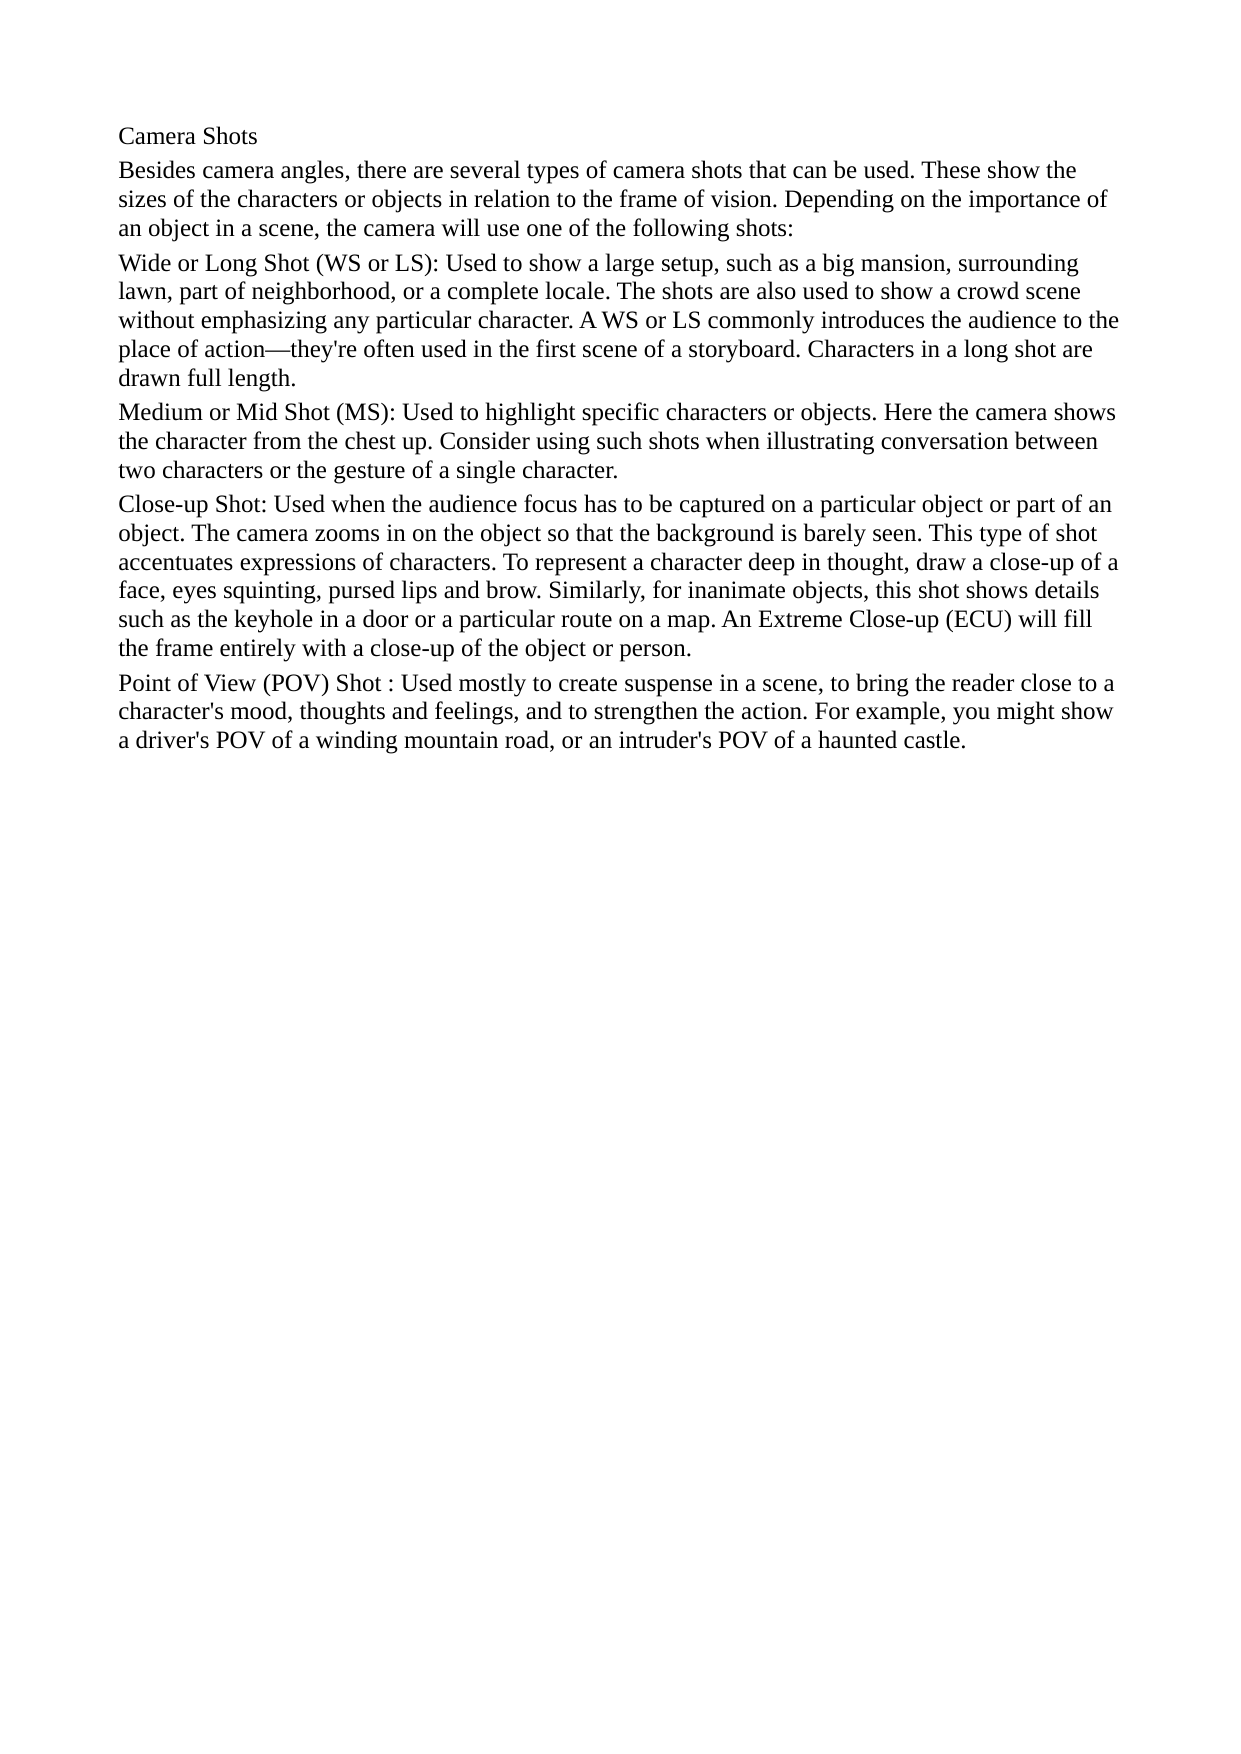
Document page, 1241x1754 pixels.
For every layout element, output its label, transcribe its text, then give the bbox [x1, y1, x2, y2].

text Medium or Mid Shot (MS): Used to highlight specific characters or objects. Here the camera shows the character from the chest up. Consider using such shots when illustrating conversation between two characters or the gesture of a single character. [118, 397, 1122, 483]
text Point of View (POV) Shot : Used mostly to create suspense in a scene, to bring the reader close to a character's mood, thoughts and feelings, and to strengthen the action. For example, you might show a driver's POV of a winding mountain road, or an intruder's POV of a haunted castle. [118, 668, 1122, 754]
text Close-up Shot: Used when the audience focus has to be captured on a particular object or part of an object. The camera zooms in on the object so that the background is barely seen. This type of shot accentuates expressions of characters. To represent a character deep in thought, draw a close-up of a face, eyes squinting, pursed lips and brow. Similarly, for inanimate objects, this shot shows details such as the keyhole in a door or a particular route on a map. An Extreme Close-up (ECU) will fill the frame entirely with a close-up of the object or person. [118, 489, 1122, 662]
text Wide or Long Shot (WS or LS): Used to show a large setup, such as a big mansion, surrounding lawn, part of neighborhood, or a complete locale. The shots are also used to show a crowd scene without emphasizing any particular character. A WS or LS commonly introduces the audience to the place of action—they're often used in the first scene of a storyboard. Characters in a long shot are drawn full length. [118, 248, 1122, 391]
text Besides camera angles, there are several types of camera shots that can be used. These show the sizes of the characters or objects in relation to the frame of vision. Depending on the importance of an object in a scene, the camera will use one of the following shots: [118, 156, 1122, 242]
title Camera Shots [118, 121, 1122, 150]
